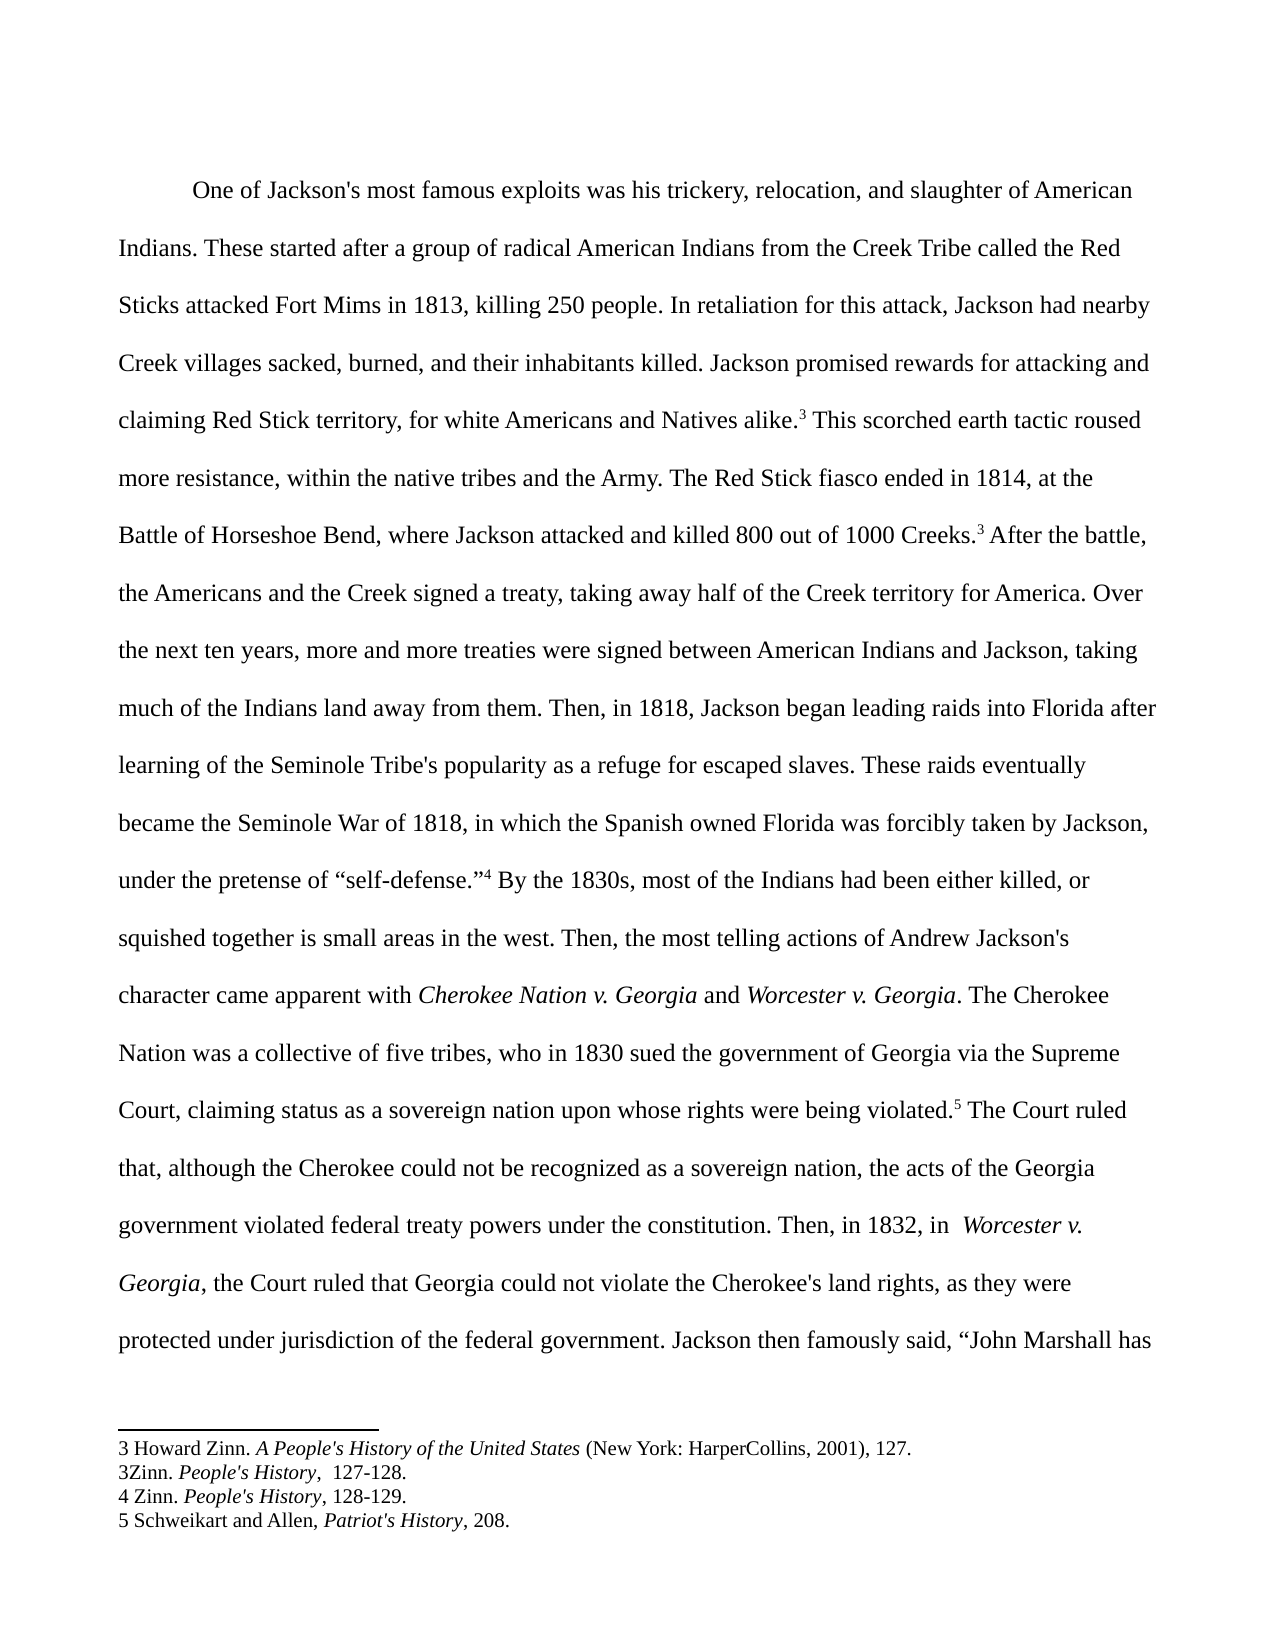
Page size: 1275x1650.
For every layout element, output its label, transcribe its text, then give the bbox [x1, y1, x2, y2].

text Zinn. People's History, 128-129. [118, 1484, 1157, 1508]
text Howard Zinn. A People's History of the United States (New York: HarperCollins, 2001), 127. [118, 1436, 1157, 1460]
text One of Jackson's most famous exploits was his trickery, relocation, and slaughter of American Indians. These started after a group of radical American Indians from the Creek Tribe called the Red Sticks attacked Fort Mims in 1813, killing 250 people. In retaliation for this attack, Jackson had nearby Creek villages sacked, burned, and their inhabitants killed. Jackson promised rewards for attacking and claiming Red Stick territory, for white Americans and Natives alike. This scorched earth tactic roused more resistance, within the native tribes and the Army. The Red Stick fiasco ended in 1814, at the Battle of Horseshoe Bend, where Jackson attacked and killed 800 out of 1000 Creeks. After the battle, the Americans and the Creek signed a treaty, taking away half of the Creek territory for America. Over the next ten years, more and more treaties were signed between American Indians and Jackson, taking much of the Indians land away from them. Then, in 1818, Jackson began leading raids into Florida after learning of the Seminole Tribe's popularity as a refuge for escaped slaves. These raids eventually became the Seminole War of 1818, in which the Spanish owned Florida was forcibly taken by Jackson, under the pretense of “self-defense.” By the 1830s, most of the Indians had been either killed, or squished together is small areas in the west. Then, the most telling actions of Andrew Jackson's character came apparent with Cherokee Nation v. Georgia and Worcester v. Georgia. The Cherokee Nation was a collective of five tribes, who in 1830 sued the government of Georgia via the Supreme Court, claiming status as a sovereign nation upon whose rights were being violated. The Court ruled that, although the Cherokee could not be recognized as a sovereign nation, the acts of the Georgia government violated federal treaty powers under the constitution. Then, in 1832, in Worcester v. Georgia, the Court ruled that Georgia could not violate the Cherokee's land rights, as they were protected under jurisdiction of the federal government. Jackson then famously said, “John Marshall has [118, 176, 1157, 1354]
text Schweikart and Allen, Patriot's History, 208. [118, 1508, 1157, 1532]
text Zinn. People's History, 127-128. [118, 1460, 1157, 1484]
